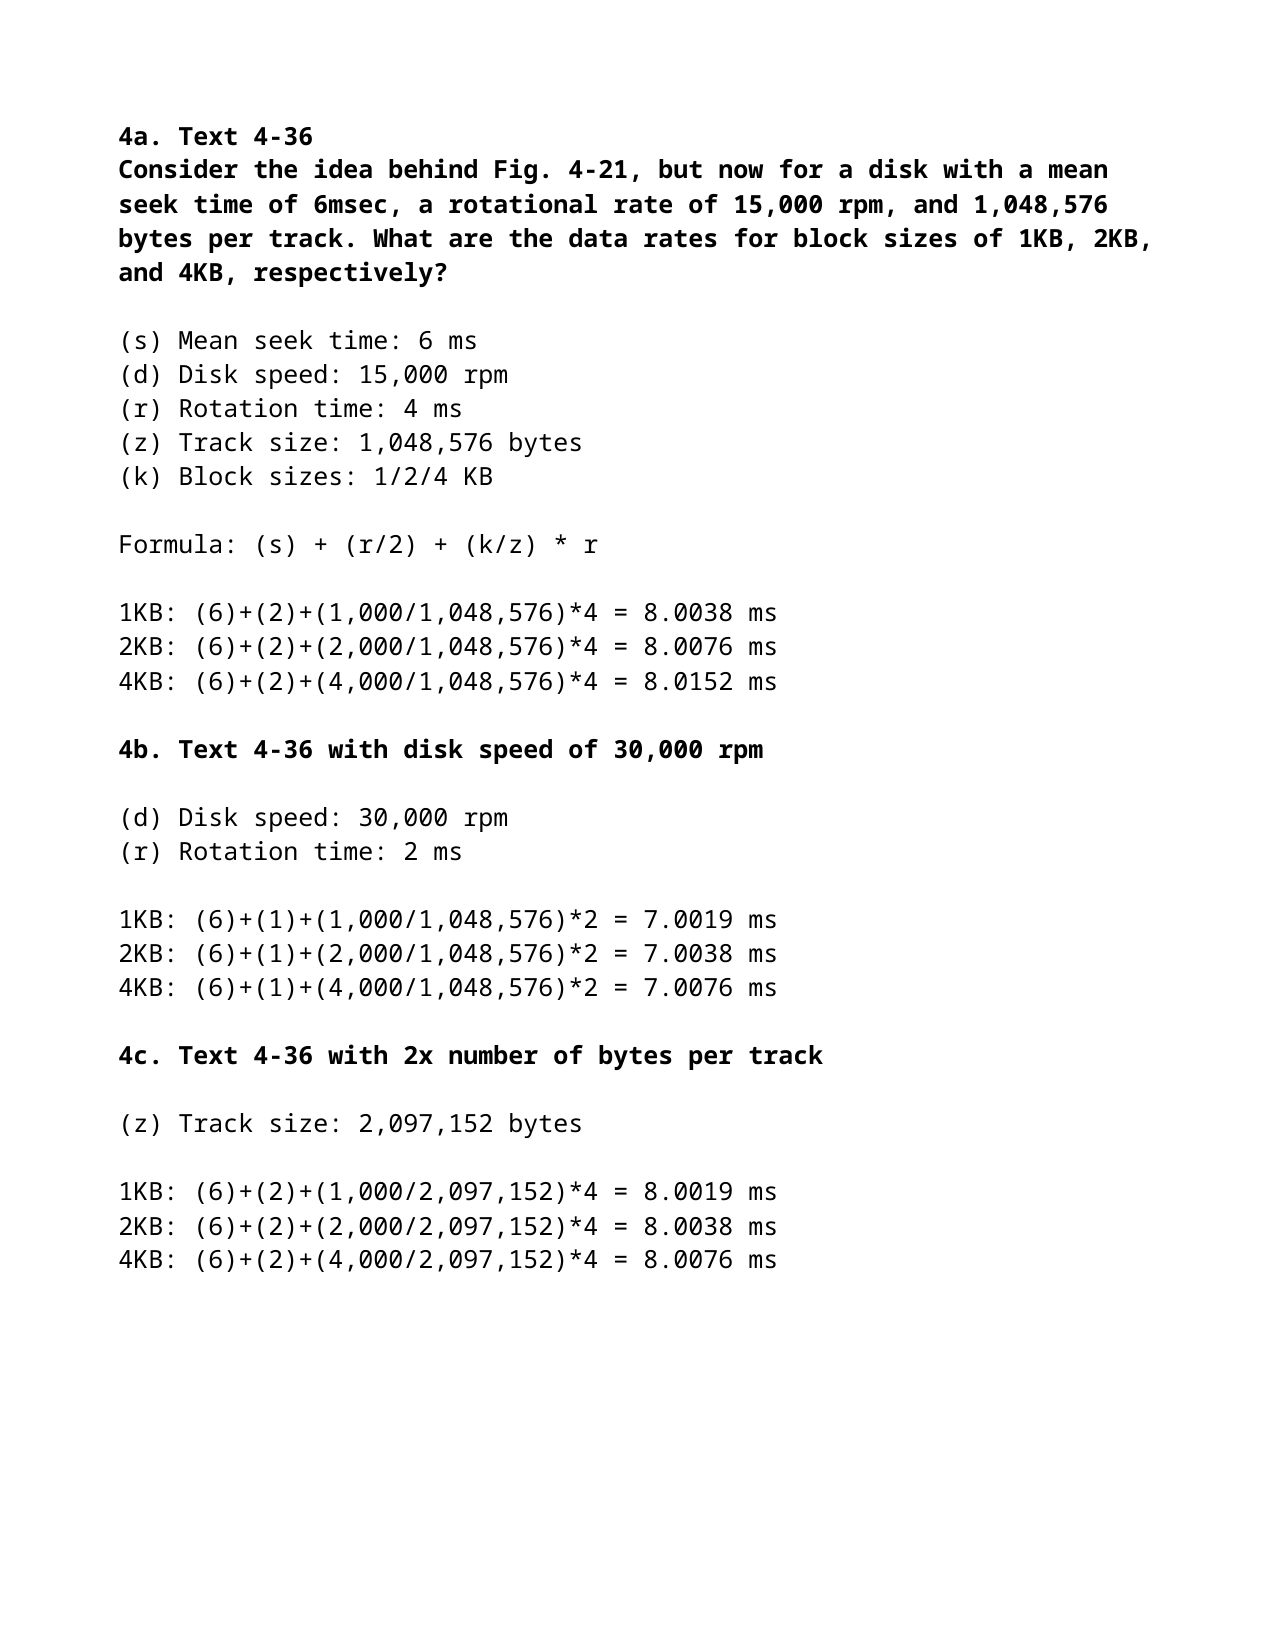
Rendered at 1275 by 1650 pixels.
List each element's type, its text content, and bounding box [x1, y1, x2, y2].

text Consider the idea behind Fig. 4-21, but now for a disk with a mean seek time of 6msec, a rotational rate of 15,000 rpm, and 1,048,576 bytes per track. What are the data rates for block sizes of 1KB, 2KB, and 4KB, respectively? [118, 152, 1157, 288]
text (r) Rotation time: 4 ms [118, 391, 1157, 425]
text 4KB: (6)+(1)+(4,000/1,048,576)*2 = 7.0076 ms [118, 970, 1157, 1004]
text 1KB: (6)+(1)+(1,000/1,048,576)*2 = 7.0019 ms [118, 902, 1157, 936]
text (z) Track size: 2,097,152 bytes [118, 1106, 1157, 1140]
text Formula: (s) + (r/2) + (k/z) * r [118, 527, 1157, 561]
text (z) Track size: 1,048,576 bytes [118, 425, 1157, 459]
text 2KB: (6)+(2)+(2,000/1,048,576)*4 = 8.0076 ms [118, 629, 1157, 663]
text 4KB: (6)+(2)+(4,000/1,048,576)*4 = 8.0152 ms [118, 663, 1157, 697]
text 4b. Text 4-36 with disk speed of 30,000 rpm [118, 731, 1157, 765]
text 2KB: (6)+(1)+(2,000/1,048,576)*2 = 7.0038 ms [118, 936, 1157, 970]
text 1KB: (6)+(2)+(1,000/1,048,576)*4 = 8.0038 ms [118, 595, 1157, 629]
text 4a. Text 4-36 [118, 118, 1157, 152]
text (d) Disk speed: 30,000 rpm [118, 799, 1157, 833]
text (d) Disk speed: 15,000 rpm [118, 357, 1157, 391]
text 4KB: (6)+(2)+(4,000/2,097,152)*4 = 8.0076 ms [118, 1242, 1157, 1276]
text 2KB: (6)+(2)+(2,000/2,097,152)*4 = 8.0038 ms [118, 1208, 1157, 1242]
text (r) Rotation time: 2 ms [118, 833, 1157, 867]
text 4c. Text 4-36 with 2x number of bytes per track [118, 1038, 1157, 1072]
text 1KB: (6)+(2)+(1,000/2,097,152)*4 = 8.0019 ms [118, 1174, 1157, 1208]
text (s) Mean seek time: 6 ms [118, 322, 1157, 357]
text (k) Block sizes: 1/2/4 KB [118, 459, 1157, 493]
